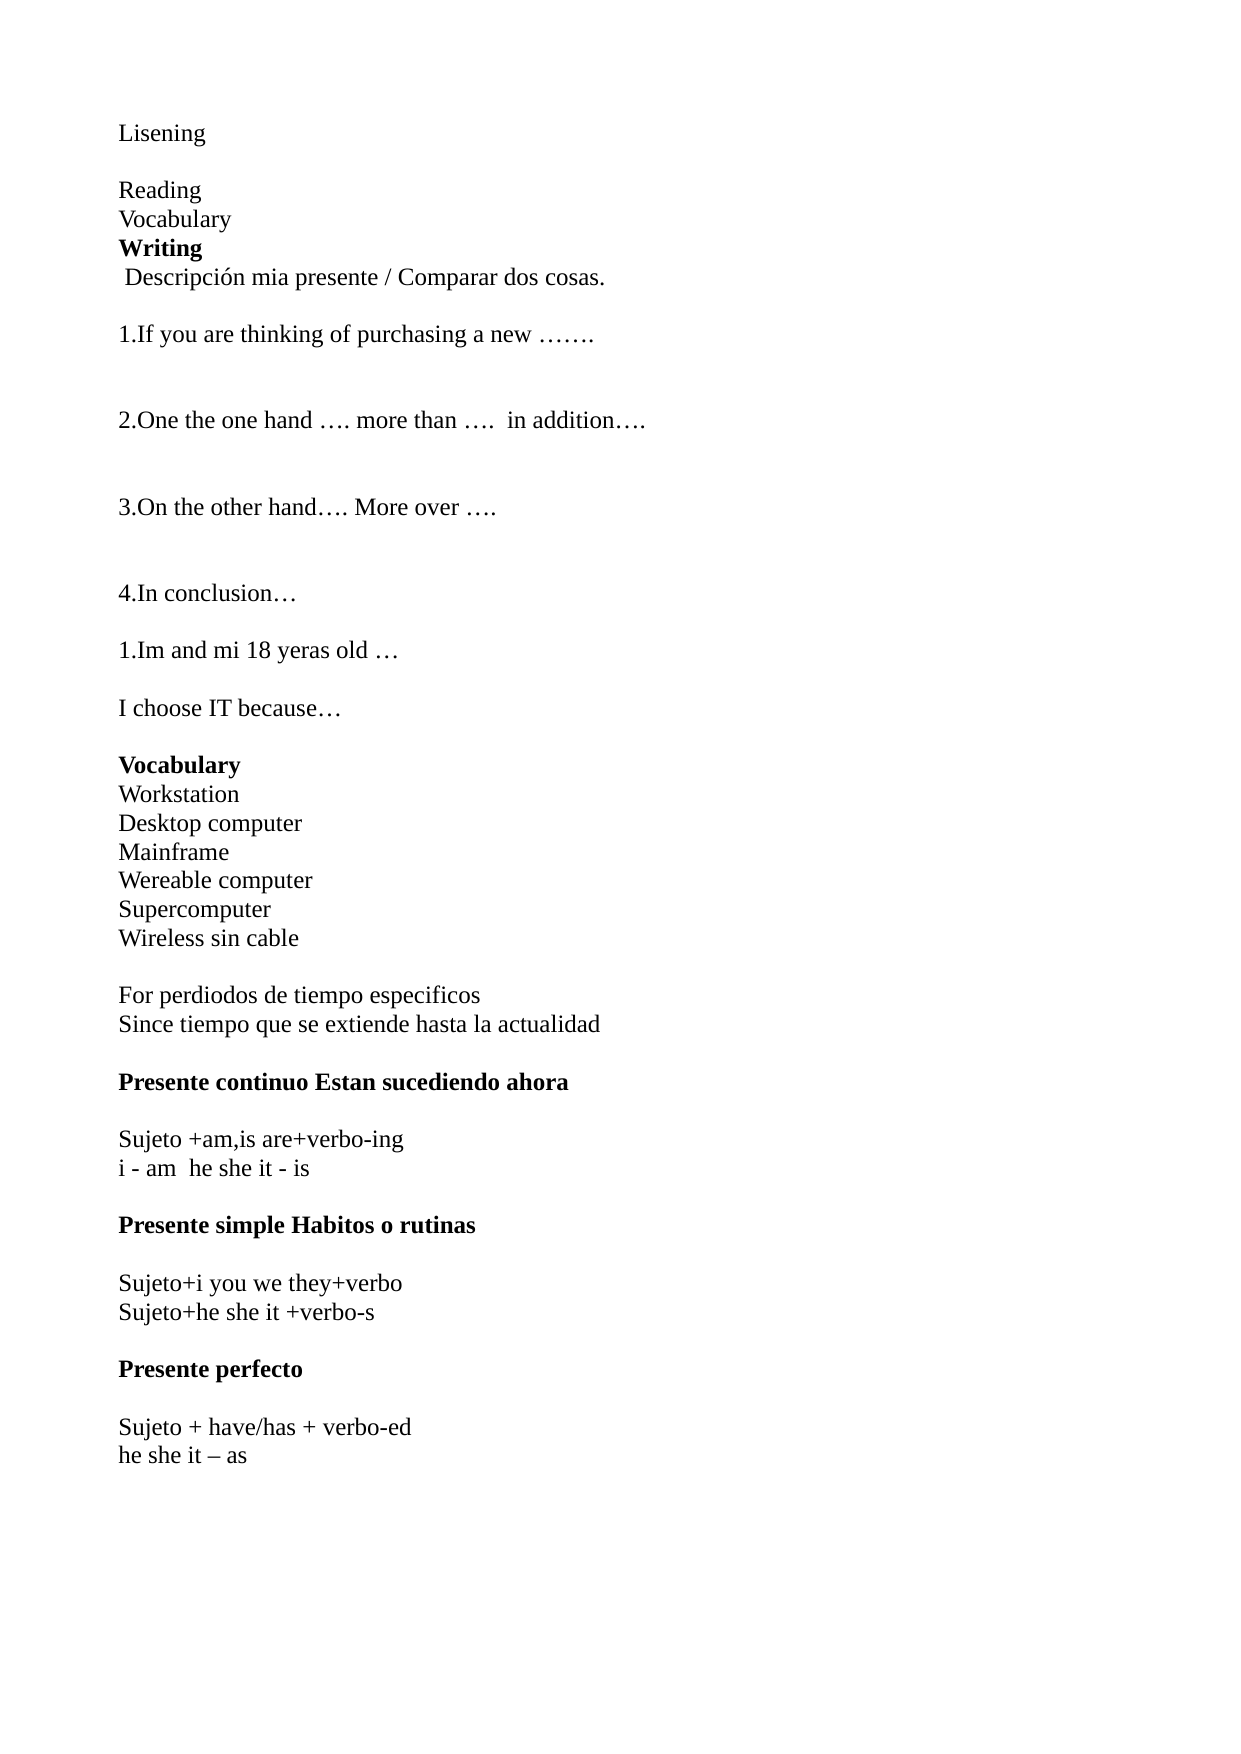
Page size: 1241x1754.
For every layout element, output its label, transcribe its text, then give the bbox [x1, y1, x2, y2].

text Presente continuo Estan sucediendo ahora [118, 1067, 1122, 1096]
text 1.If you are thinking of purchasing a new ……. [118, 319, 1122, 348]
text 2.One the one hand …. more than …. in addition…. [118, 406, 1122, 434]
text Wireless sin cable [118, 923, 1122, 952]
text Vocabulary [118, 204, 1122, 233]
text Since tiempo que se extiende hasta la actualidad [118, 1009, 1122, 1038]
text 3.On the other hand…. More over …. [118, 492, 1122, 521]
text Descripción mia presente / Comparar dos cosas. [118, 262, 1122, 291]
text Sujeto+he she it +verbo-s [118, 1297, 1122, 1326]
text 1.Im and mi 18 yeras old … [118, 636, 1122, 664]
text Presente perfecto [118, 1354, 1122, 1383]
text 4.In conclusion… [118, 578, 1122, 607]
text Lisening [118, 118, 1122, 147]
text Presente simple Habitos o rutinas [118, 1211, 1122, 1239]
text Reading [118, 176, 1122, 204]
text i - am he she it - is [118, 1153, 1122, 1182]
text Sujeto+i you we they+verbo [118, 1268, 1122, 1297]
text Vocabulary [118, 751, 1122, 779]
text Sujeto + have/has + verbo-ed [118, 1412, 1122, 1441]
text Sujeto +am,is are+verbo-ing [118, 1124, 1122, 1153]
text For perdiodos de tiempo especificos [118, 981, 1122, 1009]
text I choose IT because… [118, 693, 1122, 722]
text he she it – as [118, 1441, 1122, 1469]
text Writing [118, 233, 1122, 262]
text Mainframe [118, 837, 1122, 866]
text Wereable computer [118, 866, 1122, 894]
text Workstation [118, 779, 1122, 808]
text Desktop computer [118, 808, 1122, 837]
text Supercomputer [118, 894, 1122, 923]
